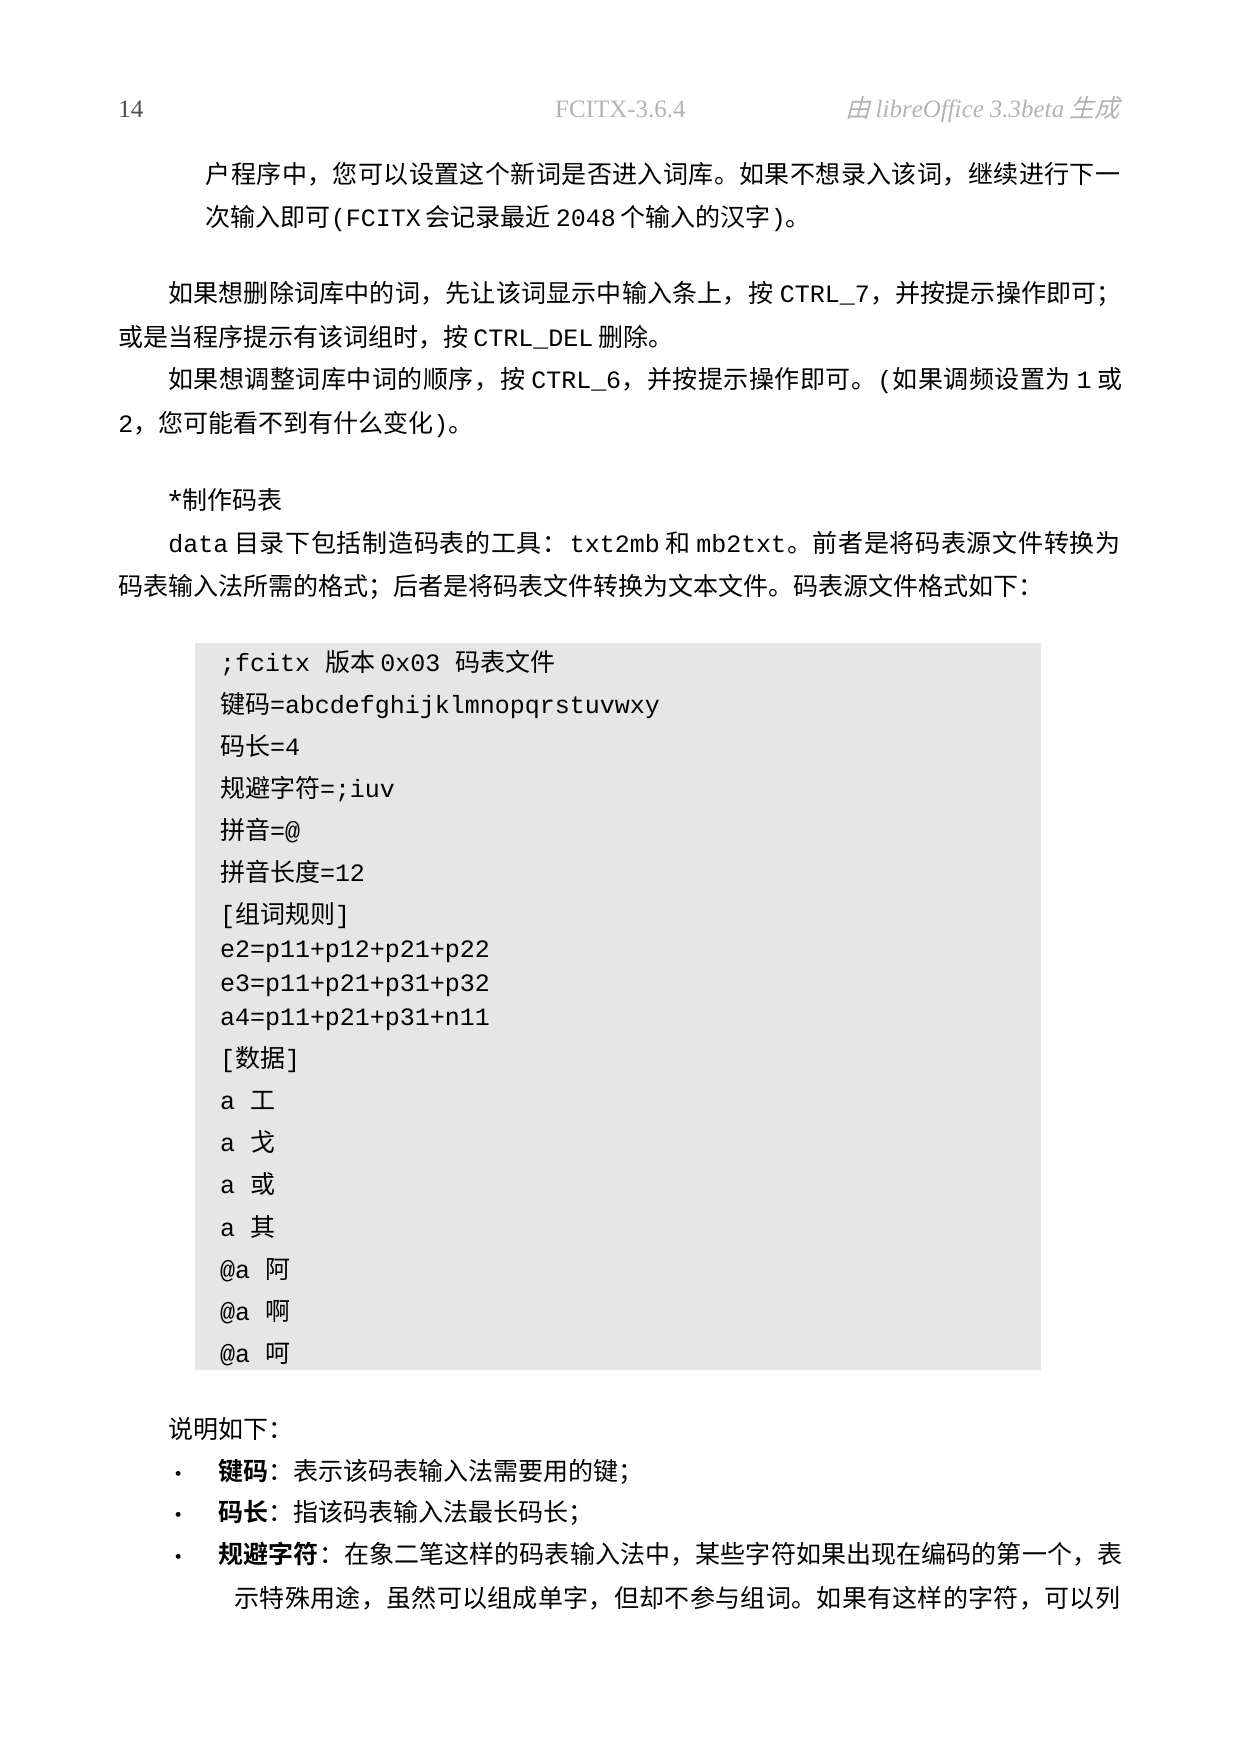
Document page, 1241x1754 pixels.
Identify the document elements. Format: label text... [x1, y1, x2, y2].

text data目录下包括制造码表的工具：txt2mb和mb2txt。前者是将码表源文件转换为码表输入法所需的格式；后者是将码表文件转换为文本文件。码表源文件格式如下： [118, 523, 1122, 603]
table_header ;fcitx 版本 0x03 码表文件 键码=abcdefghijklmnopqrstuvwxy 码长=4 规避字符=;iuv 拼音=@ 拼音长度=12 [组词规则] e2=p11+p12+p21+p22 e3=p11+p21+p31+p32 a4=p11+p21+p31+n11 [数据] a 工 a 戈 a 或 a 其 @a 阿 @a 啊 @a 呵 [195, 643, 1041, 1370]
list 码长：指该码表输入法最长码长； [175, 1493, 1122, 1529]
list 键码：表示该码表输入法需要用的键； [175, 1451, 1122, 1487]
text 如果想删除词库中的词，先让该词显示中输入条上，按CTRL_7，并按提示操作即可；或是当程序提示有该词组时，按CTRL_DEL删除。 [118, 274, 1122, 354]
list 自动组词：将需要造的词按单字连续输入后，再按它的组词规则连续输入编码，程序会提示用户这个新词。如果此时按空格或它前面的序号则将这个新词输入到用户程序中，您可以设置这个新词是否进入词库。如果不想录入该词，继续进行下一次输入即可(FCITX会记录最近2048个输入的汉字)。 [162, 154, 1122, 234]
text *制作码表 [118, 480, 1122, 516]
list 规避字符：在象二笔这样的码表输入法中，某些字符如果出现在编码的第一个，表示特殊用途，虽然可以组成单字，但却不参与组词。如果有这样的字符，可以列 [175, 1535, 1122, 1614]
text 如果想调整词库中词的顺序，按CTRL_6，并按提示操作即可。(如果调频设置为1或2，您可能看不到有什么变化)。 [118, 359, 1122, 439]
text 说明如下： [118, 1409, 1122, 1445]
